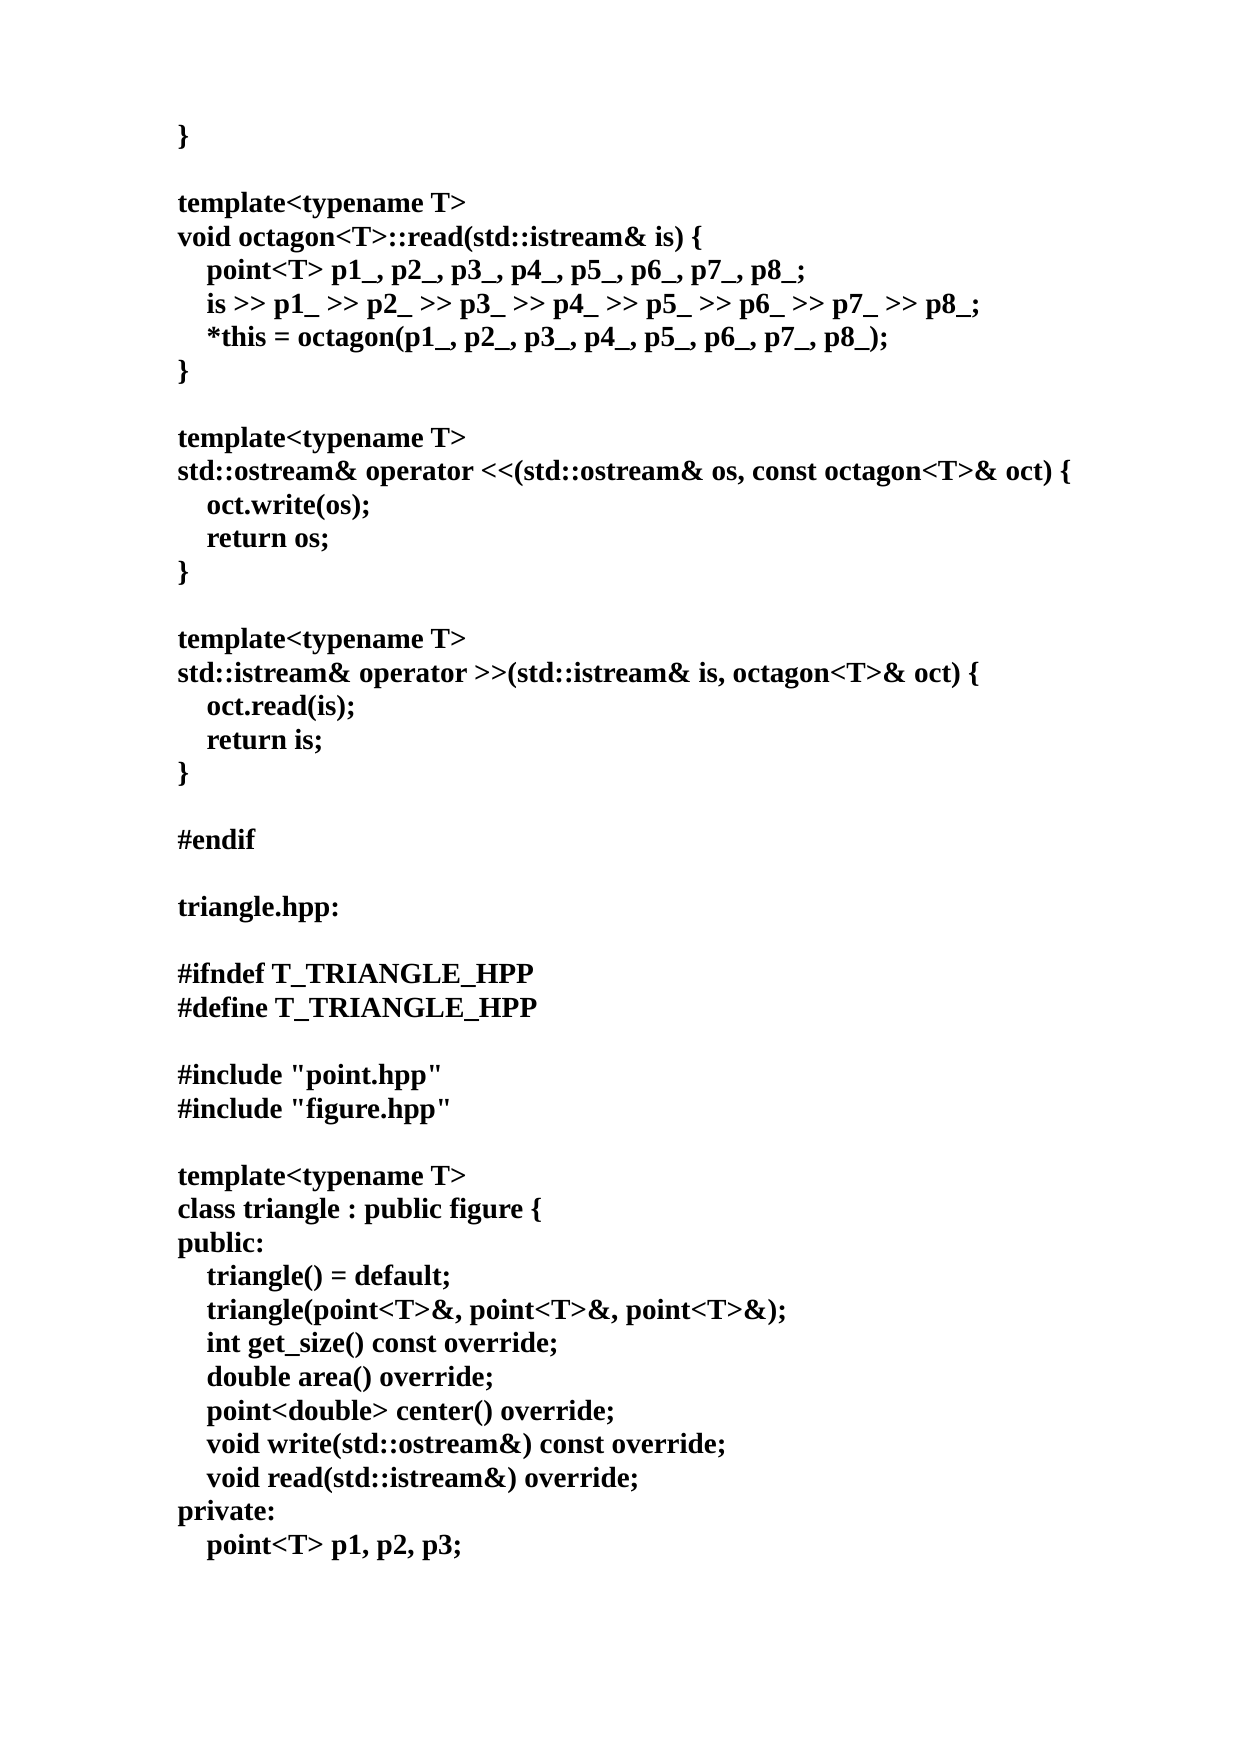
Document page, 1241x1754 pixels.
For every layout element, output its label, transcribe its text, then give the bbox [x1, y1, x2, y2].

text void octagon<T>::read(std::istream& is) { [177, 219, 1152, 252]
text template<typename T> [177, 185, 1152, 219]
text oct.write(os); [177, 487, 1152, 521]
text public: [177, 1225, 1152, 1258]
text void read(std::istream&) override; [177, 1460, 1152, 1493]
text int get_size() const override; [177, 1326, 1152, 1359]
text #include "point.hpp" [177, 1057, 1152, 1091]
text } [177, 353, 1152, 386]
text return is; [177, 722, 1152, 755]
text } [177, 755, 1152, 789]
text } [177, 554, 1152, 588]
text triangle(point<T>&, point<T>&, point<T>&); [177, 1292, 1152, 1326]
text template<typename T> [177, 420, 1152, 453]
text *this = octagon(p1_, p2_, p3_, p4_, p5_, p6_, p7_, p8_); [177, 319, 1152, 353]
text #ifndef T_TRIANGLE_HPP [177, 957, 1152, 990]
text void write(std::ostream&) const override; [177, 1426, 1152, 1460]
text double area() override; [177, 1359, 1152, 1393]
text class triangle : public figure { [177, 1191, 1152, 1225]
text private: [177, 1493, 1152, 1527]
text } [177, 118, 1152, 152]
text return os; [177, 521, 1152, 554]
text point<double> center() override; [177, 1393, 1152, 1426]
text oct.read(is); [177, 688, 1152, 722]
text #define T_TRIANGLE_HPP [177, 990, 1152, 1024]
text #include "figure.hpp" [177, 1091, 1152, 1124]
text std::ostream& operator <<(std::ostream& os, const octagon<T>& oct) { [177, 453, 1152, 487]
text point<T> p1_, p2_, p3_, p4_, p5_, p6_, p7_, p8_; [177, 252, 1152, 286]
text triangle() = default; [177, 1258, 1152, 1292]
text #endif [177, 822, 1152, 856]
text template<typename T> [177, 1158, 1152, 1191]
text template<typename T> [177, 621, 1152, 655]
text is >> p1_ >> p2_ >> p3_ >> p4_ >> p5_ >> p6_ >> p7_ >> p8_; [177, 286, 1152, 319]
text triangle.hpp: [177, 889, 1152, 923]
text point<T> p1, p2, p3; [177, 1527, 1152, 1560]
text std::istream& operator >>(std::istream& is, octagon<T>& oct) { [177, 655, 1152, 688]
